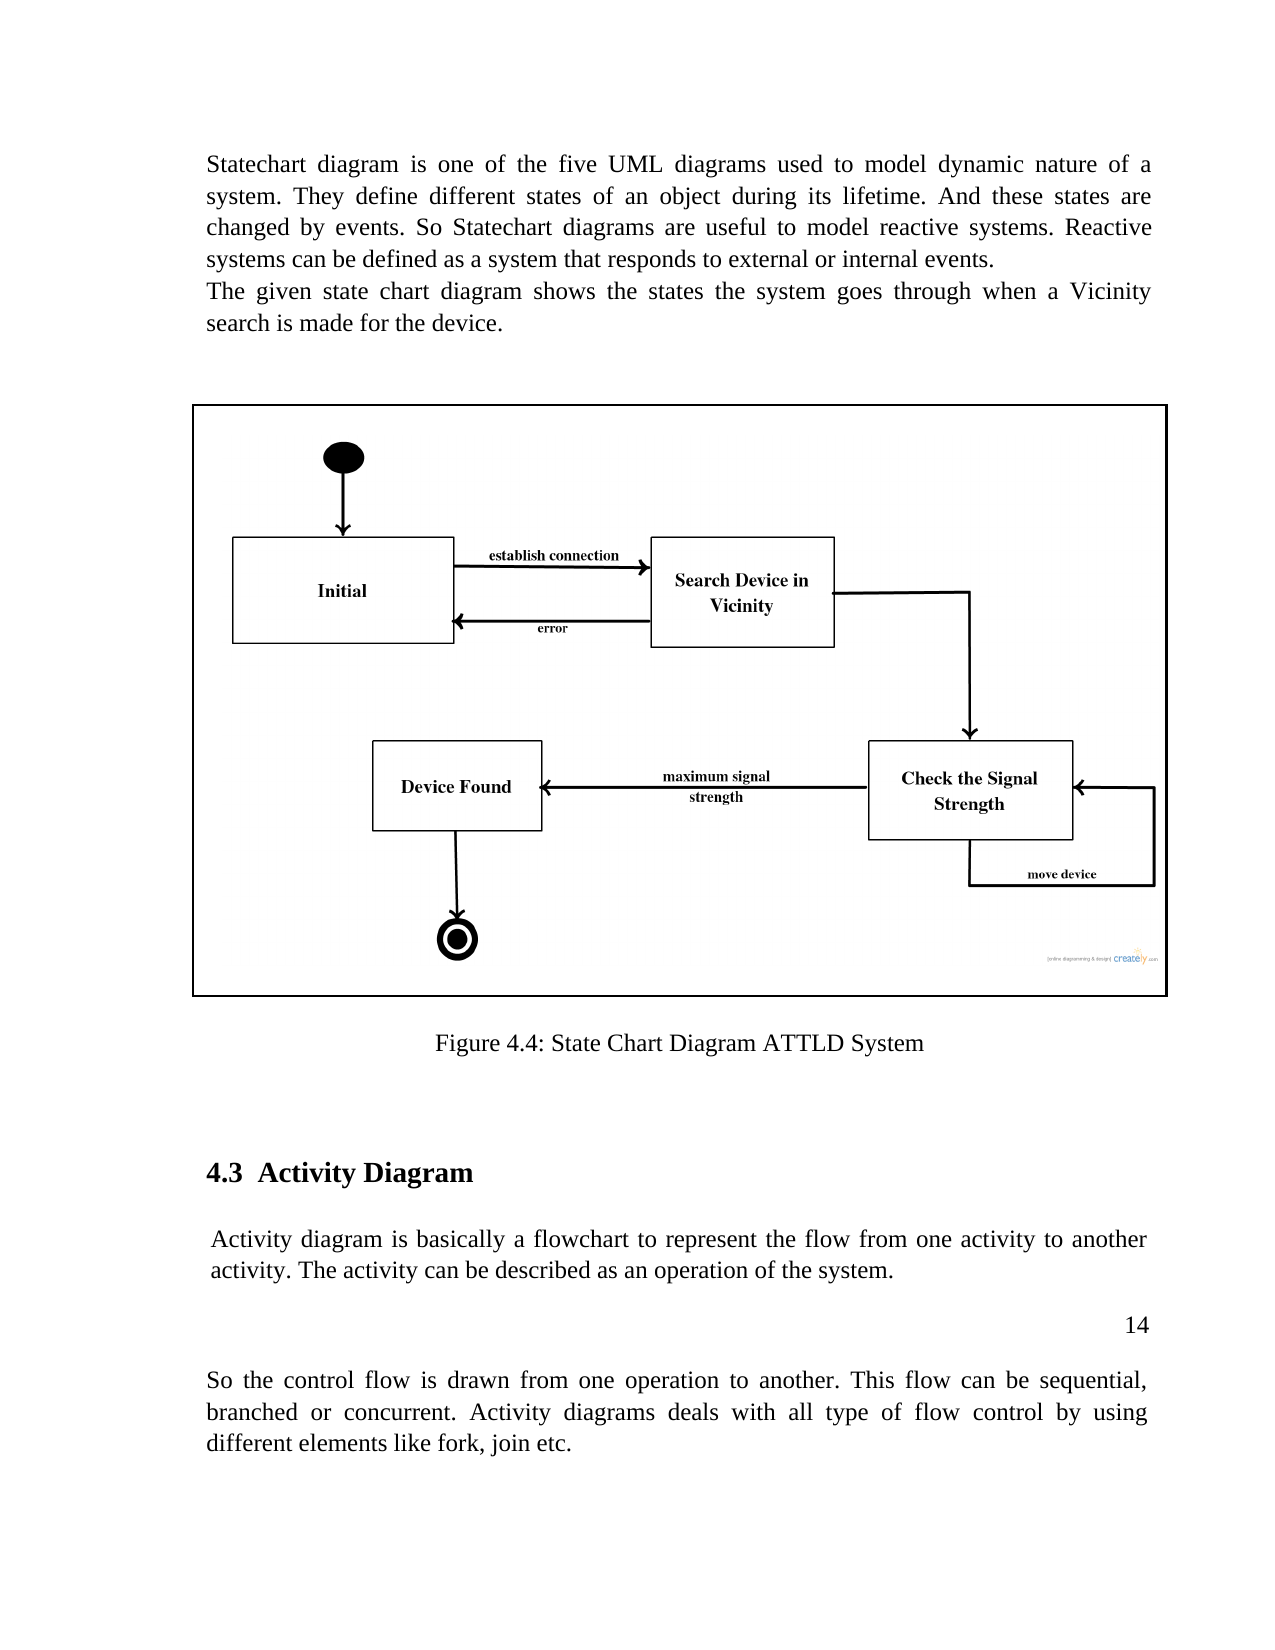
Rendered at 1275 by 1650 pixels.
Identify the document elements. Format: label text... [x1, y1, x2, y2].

picture [222, 435, 1160, 966]
text Statechart diagram is one of the five UML diagrams used to model dynamic nature of a system. They define different states of an object during its lifetime. And these states are changed by events. So Statechart diagrams are useful to model reactive systems. Reactive systems can be defined as a system that responds to external or internal events. [206, 150, 1153, 273]
text 4.3 Activity Diagram [206, 1156, 1153, 1188]
text Figure 4.4: State Chart Diagram ATTLD System [206, 1029, 1153, 1057]
text So the control flow is drawn from one operation to another. This flow can be sequential, branched or concurrent. Activity diagrams deals with all type of flow control by using different elements like fork, join etc. [206, 1366, 1149, 1457]
text Activity diagram is basically a flowchart to represent the flow from one activity to another activity. The activity can be described as an operation of the system. [210, 1225, 1149, 1284]
text 14 [206, 1311, 1149, 1339]
table_header [194, 406, 1165, 995]
text The given state chart diagram shows the states the system goes through when a Vicinity search is made for the device. [206, 277, 1153, 337]
